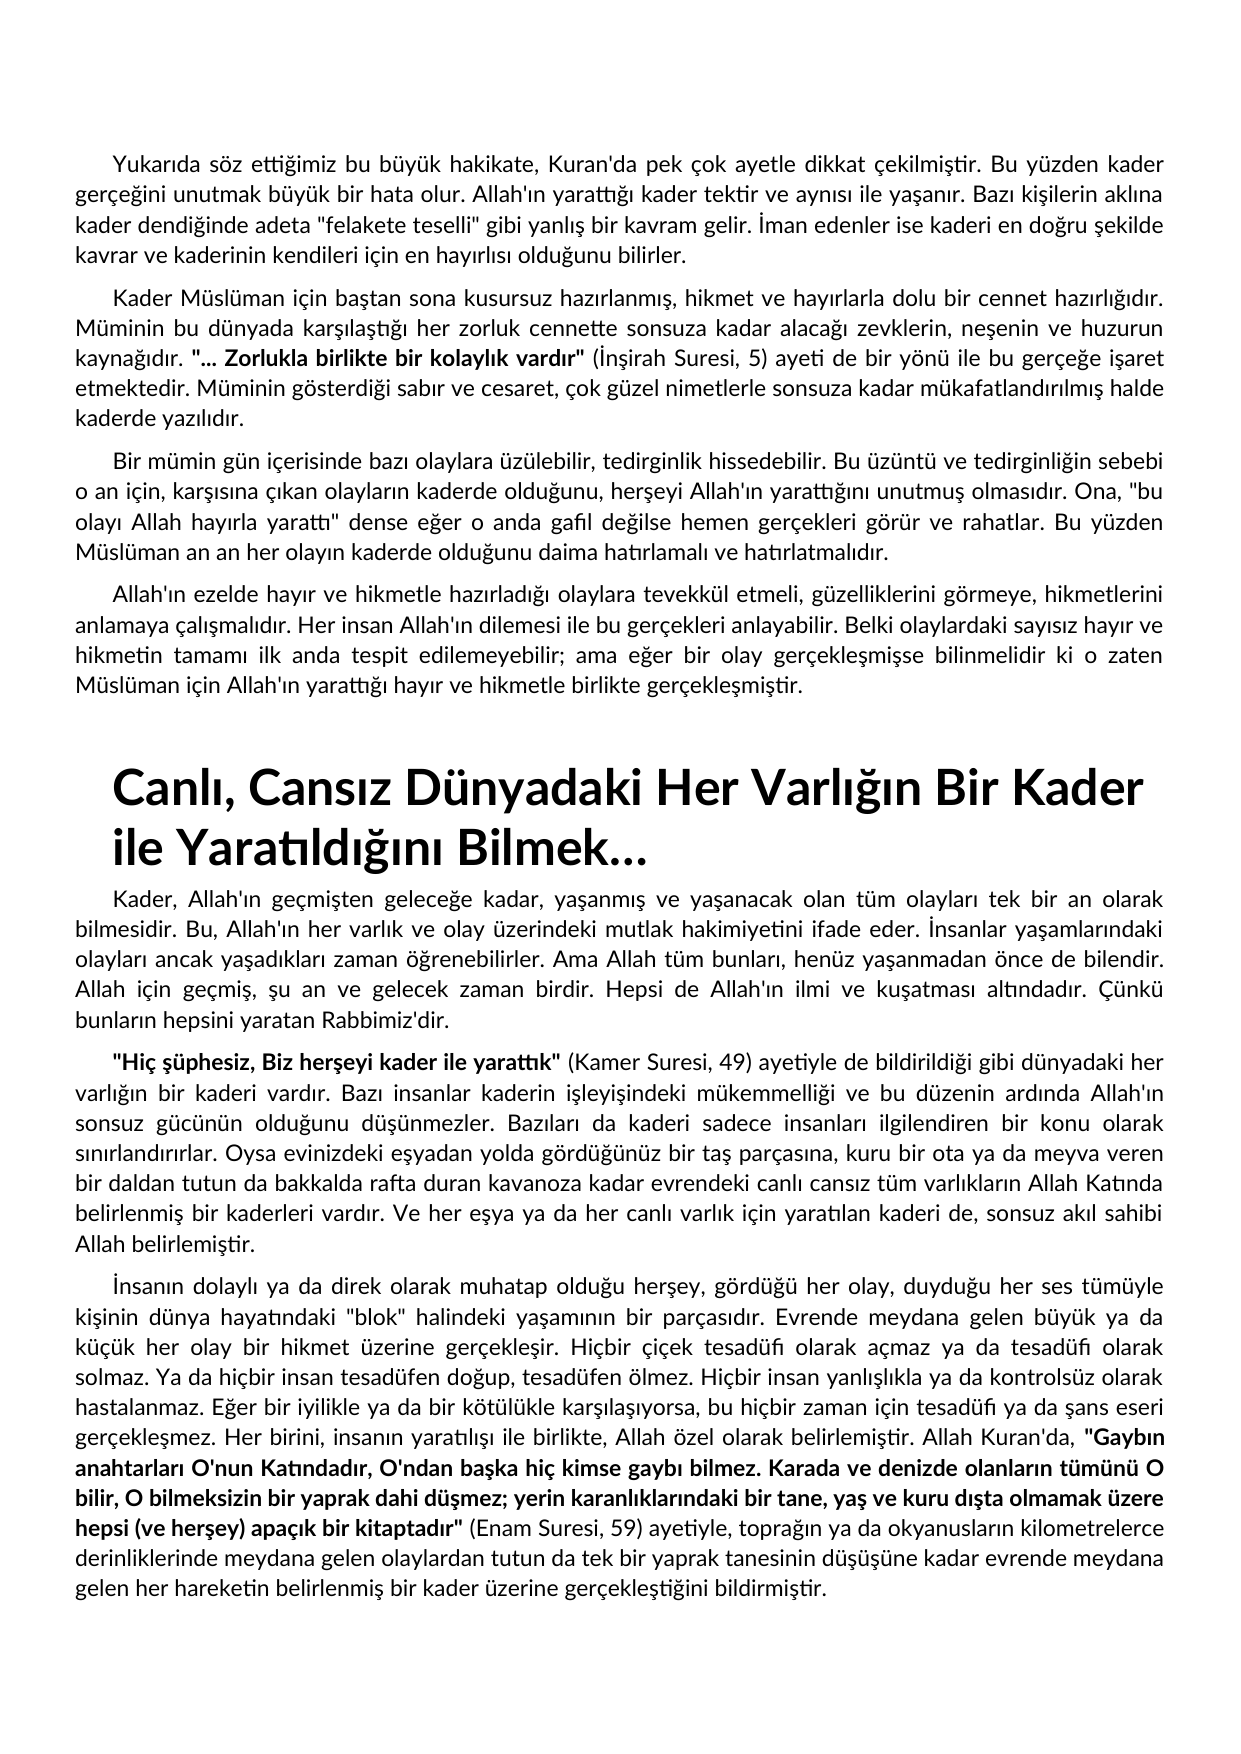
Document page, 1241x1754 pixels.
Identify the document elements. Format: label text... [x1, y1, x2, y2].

text Allah'ın ezelde hayır ve hikmetle hazırladığı olaylara tevekkül etmeli, güzelliklerini görmeye, hikmetlerini anlamaya çalışmalıdır. Her insan Allah'ın dilemesi ile bu gerçekleri anlayabilir. Belki olaylardaki sayısız hayır ve hikmetin tamamı ilk anda tespit edilemeyebilir; ama eğer bir olay gerçekleşmişse bilinmelidir ki o zaten Müslüman için Allah'ın yarattığı hayır ve hikmetle birlikte gerçekleşmiştir. [75, 580, 1165, 698]
text Yukarıda söz ettiğimiz bu büyük hakikate, Kuran'da pek çok ayetle dikkat çekilmiştir. Bu yüzden kader gerçeğini unutmak büyük bir hata olur. Allah'ın yarattığı kader tektir ve aynısı ile yaşanır. Bazı kişilerin aklına kader dendiğinde adeta "felakete teselli" gibi yanlış bir kavram gelir. İman edenler ise kaderi en doğru şekilde kavrar ve kaderinin kendileri için en hayırlısı olduğunu bilirler. [75, 150, 1165, 268]
subtitle Canlı, Cansız Dünyadaki Her Varlığın Bir Kader ile Yaratıldığını Bilmek… [112, 756, 1165, 876]
text Bir mümin gün içerisinde bazı olaylara üzülebilir, tedirginlik hissedebilir. Bu üzüntü ve tedirginliğin sebebi o an için, karşısına çıkan olayların kaderde olduğunu, herşeyi Allah'ın yarattığını unutmuş olmasıdır. Ona, "bu olayı Allah hayırla yarattı" dense eğer o anda gafil değilse hemen gerçekleri görür ve rahatlar. Bu yüzden Müslüman an an her olayın kaderde olduğunu daima hatırlamalı ve hatırlatmalıdır. [75, 447, 1165, 565]
text "Hiç şüphesiz, Biz herşeyi kader ile yarattık" (Kamer Suresi, 49) ayetiyle de bildirildiği gibi dünyadaki her varlığın bir kaderi vardır. Bazı insanlar kaderin işleyişindeki mükemmelliği ve bu düzenin ardında Allah'ın sonsuz gücünün olduğunu düşünmezler. Bazıları da kaderi sadece insanları ilgilendiren bir konu olarak sınırlandırırlar. Oysa evinizdeki eşyadan yolda gördüğünüz bir taş parçasına, kuru bir ota ya da meyva veren bir daldan tutun da bakkalda rafta duran kavanoza kadar evrendeki canlı cansız tüm varlıkların Allah Katında belirlenmiş bir kaderleri vardır. Ve her eşya ya da her canlı varlık için yaratılan kaderi de, sonsuz akıl sahibi Allah belirlemiştir. [75, 1048, 1165, 1257]
text Kader Müslüman için baştan sona kusursuz hazırlanmış, hikmet ve hayırlarla dolu bir cennet hazırlığıdır. Müminin bu dünyada karşılaştığı her zorluk cennette sonsuza kadar alacağı zevklerin, neşenin ve huzurun kaynağıdır. "... Zorlukla birlikte bir kolaylık vardır" (İnşirah Suresi, 5) ayeti de bir yönü ile bu gerçeğe işaret etmektedir. Müminin gösterdiği sabır ve cesaret, çok güzel nimetlerle sonsuza kadar mükafatlandırılmış halde kaderde yazılıdır. [75, 283, 1165, 432]
text Kader, Allah'ın geçmişten geleceğe kadar, yaşanmış ve yaşanacak olan tüm olayları tek bir an olarak bilmesidir. Bu, Allah'ın her varlık ve olay üzerindeki mutlak hakimiyetini ifade eder. İnsanlar yaşamlarındaki olayları ancak yaşadıkları zaman öğrenebilirler. Ama Allah tüm bunları, henüz yaşanmadan önce de bilendir. Allah için geçmiş, şu an ve gelecek zaman birdir. Hepsi de Allah'ın ilmi ve kuşatması altındadır. Çünkü bunların hepsini yaratan Rabbimiz'dir. [75, 884, 1165, 1033]
text İnsanın dolaylı ya da direk olarak muhatap olduğu herşey, gördüğü her olay, duyduğu her ses tümüyle kişinin dünya hayatındaki "blok" halindeki yaşamının bir parçasıdır. Evrende meydana gelen büyük ya da küçük her olay bir hikmet üzerine gerçekleşir. Hiçbir çiçek tesadüfi olarak açmaz ya da tesadüfi olarak solmaz. Ya da hiçbir insan tesadüfen doğup, tesadüfen ölmez. Hiçbir insan yanlışlıkla ya da kontrolsüz olarak hastalanmaz. Eğer bir iyilikle ya da bir kötülükle karşılaşıyorsa, bu hiçbir zaman için tesadüfi ya da şans eseri gerçekleşmez. Her birini, insanın yaratılışı ile birlikte, Allah özel olarak belirlemiştir. Allah Kuran'da, "Gaybın anahtarları O'nun Katındadır, O'ndan başka hiç kimse gaybı bilmez. Karada ve denizde olanların tümünü O bilir, O bilmeksizin bir yaprak dahi düşmez; yerin karanlıklarındaki bir tane, yaş ve kuru dışta olmamak üzere hepsi (ve herşey) apaçık bir kitaptadır" (Enam Suresi, 59) ayetiyle, toprağın ya da okyanusların kilometrelerce derinliklerinde meydana gelen olaylardan tutun da tek bir yaprak tanesinin düşüşüne kadar evrende meydana gelen her hareketin belirlenmiş bir kader üzerine gerçekleştiğini bildirmiştir. [75, 1272, 1165, 1602]
